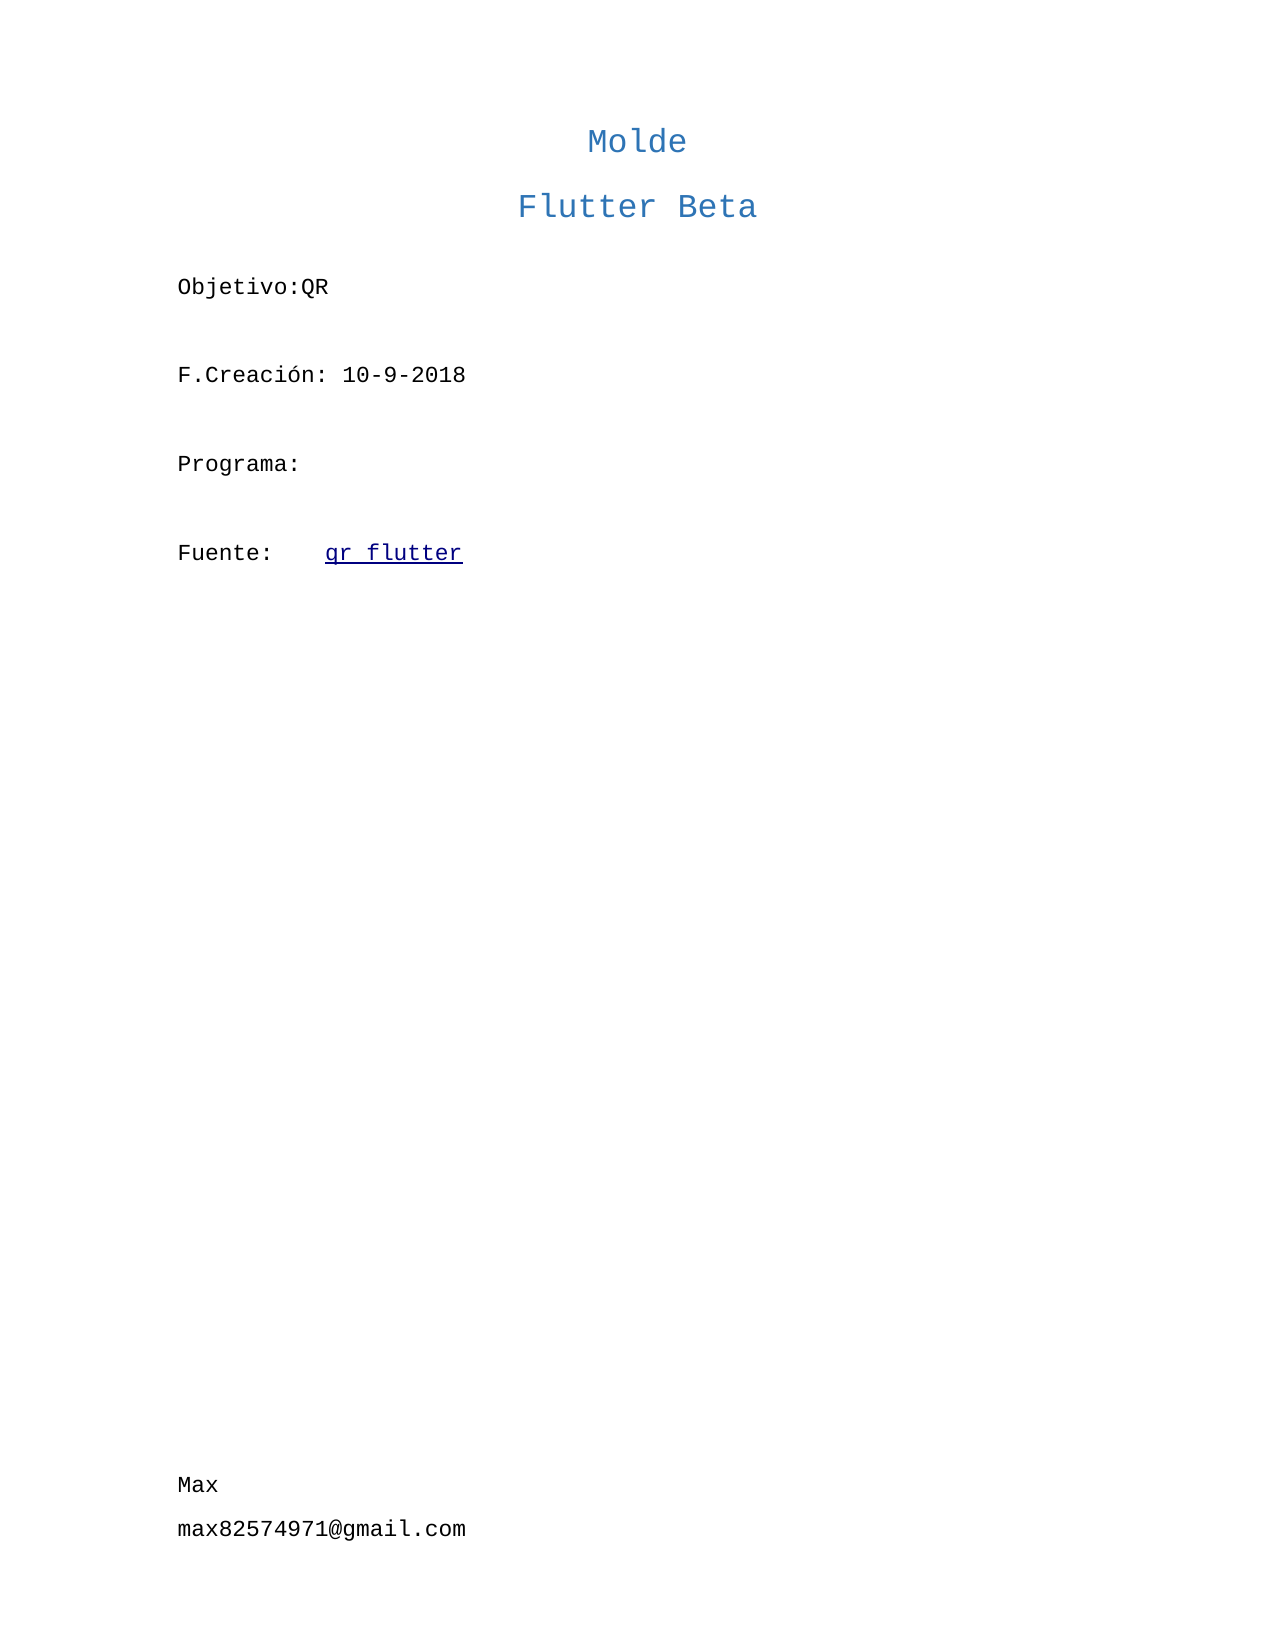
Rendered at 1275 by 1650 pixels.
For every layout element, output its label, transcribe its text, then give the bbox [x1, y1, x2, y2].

text Objetivo:QR [177, 275, 1098, 301]
text Programa: [177, 452, 1098, 478]
text Fuente: qr flutter [177, 541, 1098, 567]
text max82574971@gmail.com [177, 1517, 1098, 1543]
subtitle Molde [177, 125, 1098, 163]
text F.Creación: 10-9-2018 [177, 364, 1098, 390]
text Max [177, 1473, 1098, 1499]
subtitle Flutter Beta [177, 190, 1098, 228]
